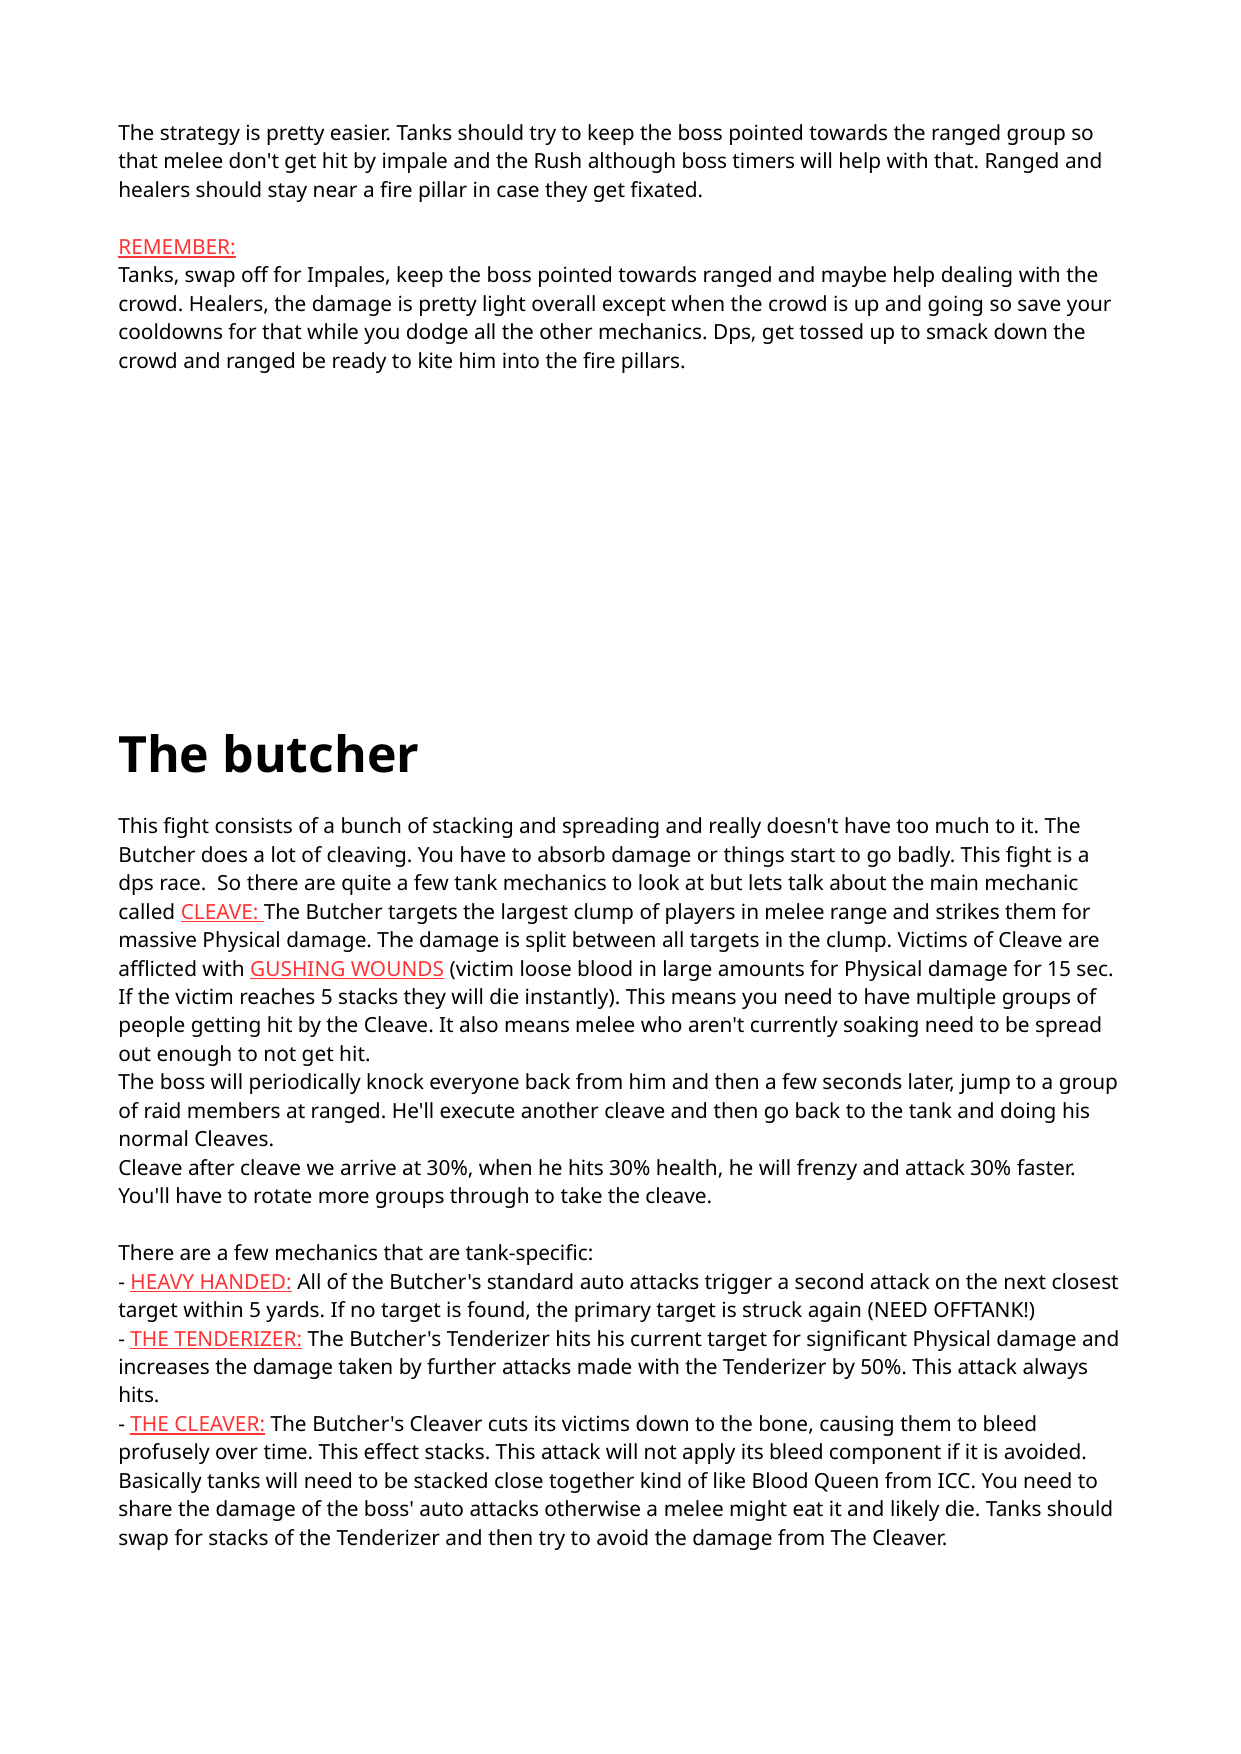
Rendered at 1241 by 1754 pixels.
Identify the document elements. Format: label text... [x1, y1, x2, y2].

text The boss will periodically knock everyone back from him and then a few seconds later, jump to a group of raid members at ranged. He'll execute another cleave and then go back to the tank and doing his normal Cleaves. [118, 1067, 1122, 1153]
text Cleave after cleave we arrive at 30%, when he hits 30% health, he will frenzy and attack 30% faster. You'll have to rotate more groups through to take the cleave. [118, 1153, 1122, 1210]
text - THE CLEAVER: The Butcher's Cleaver cuts its victims down to the bone, causing them to bleed profusely over time. This effect stacks. This attack will not apply its bleed component if it is avoided. [118, 1409, 1122, 1466]
text The butcher [118, 719, 1122, 787]
text - THE TENDERIZER: The Butcher's Tenderizer hits his current target for significant Physical damage and increases the damage taken by further attacks made with the Tenderizer by 50%. This attack always hits. [118, 1324, 1122, 1409]
text Basically tanks will need to be stacked close together kind of like Blood Queen from ICC. You need to share the damage of the boss' auto attacks otherwise a melee might eat it and likely die. Tanks should swap for stacks of the Tenderizer and then try to avoid the damage from The Cleaver. [118, 1466, 1122, 1551]
text There are a few mechanics that are tank-specific: [118, 1238, 1122, 1267]
text - HEAVY HANDED: All of the Butcher's standard auto attacks trigger a second attack on the next closest target within 5 yards. If no target is found, the primary target is struck again (NEED OFFTANK!) [118, 1267, 1122, 1324]
text The strategy is pretty easier. Tanks should try to keep the boss pointed towards the ranged group so that melee don't get hit by impale and the Rush although boss timers will help with that. Ranged and healers should stay near a fire pillar in case they get fixated. [118, 118, 1122, 203]
text This fight consists of a bunch of stacking and spreading and really doesn't have too much to it. The Butcher does a lot of cleaving. You have to absorb damage or things start to go badly. This fight is a dps race. So there are quite a few tank mechanics to look at but lets talk about the main mechanic called CLEAVE: The Butcher targets the largest clump of players in melee range and strikes them for massive Physical damage. The damage is split between all targets in the clump. Victims of Cleave are afflicted with GUSHING WOUNDS (victim loose blood in large amounts for Physical damage for 15 sec. If the victim reaches 5 stacks they will die instantly). This means you need to have multiple groups of people getting hit by the Cleave. It also means melee who aren't currently soaking need to be spread out enough to not get hit. [118, 812, 1122, 1067]
text REMEMBER: [118, 232, 1122, 261]
text Tanks, swap off for Impales, keep the boss pointed towards ranged and maybe help dealing with the crowd. Healers, the damage is pretty light overall except when the crowd is up and going so save your cooldowns for that while you dodge all the other mechanics. Dps, get tossed up to smack down the crowd and ranged be ready to kite him into the fire pillars. [118, 261, 1122, 374]
